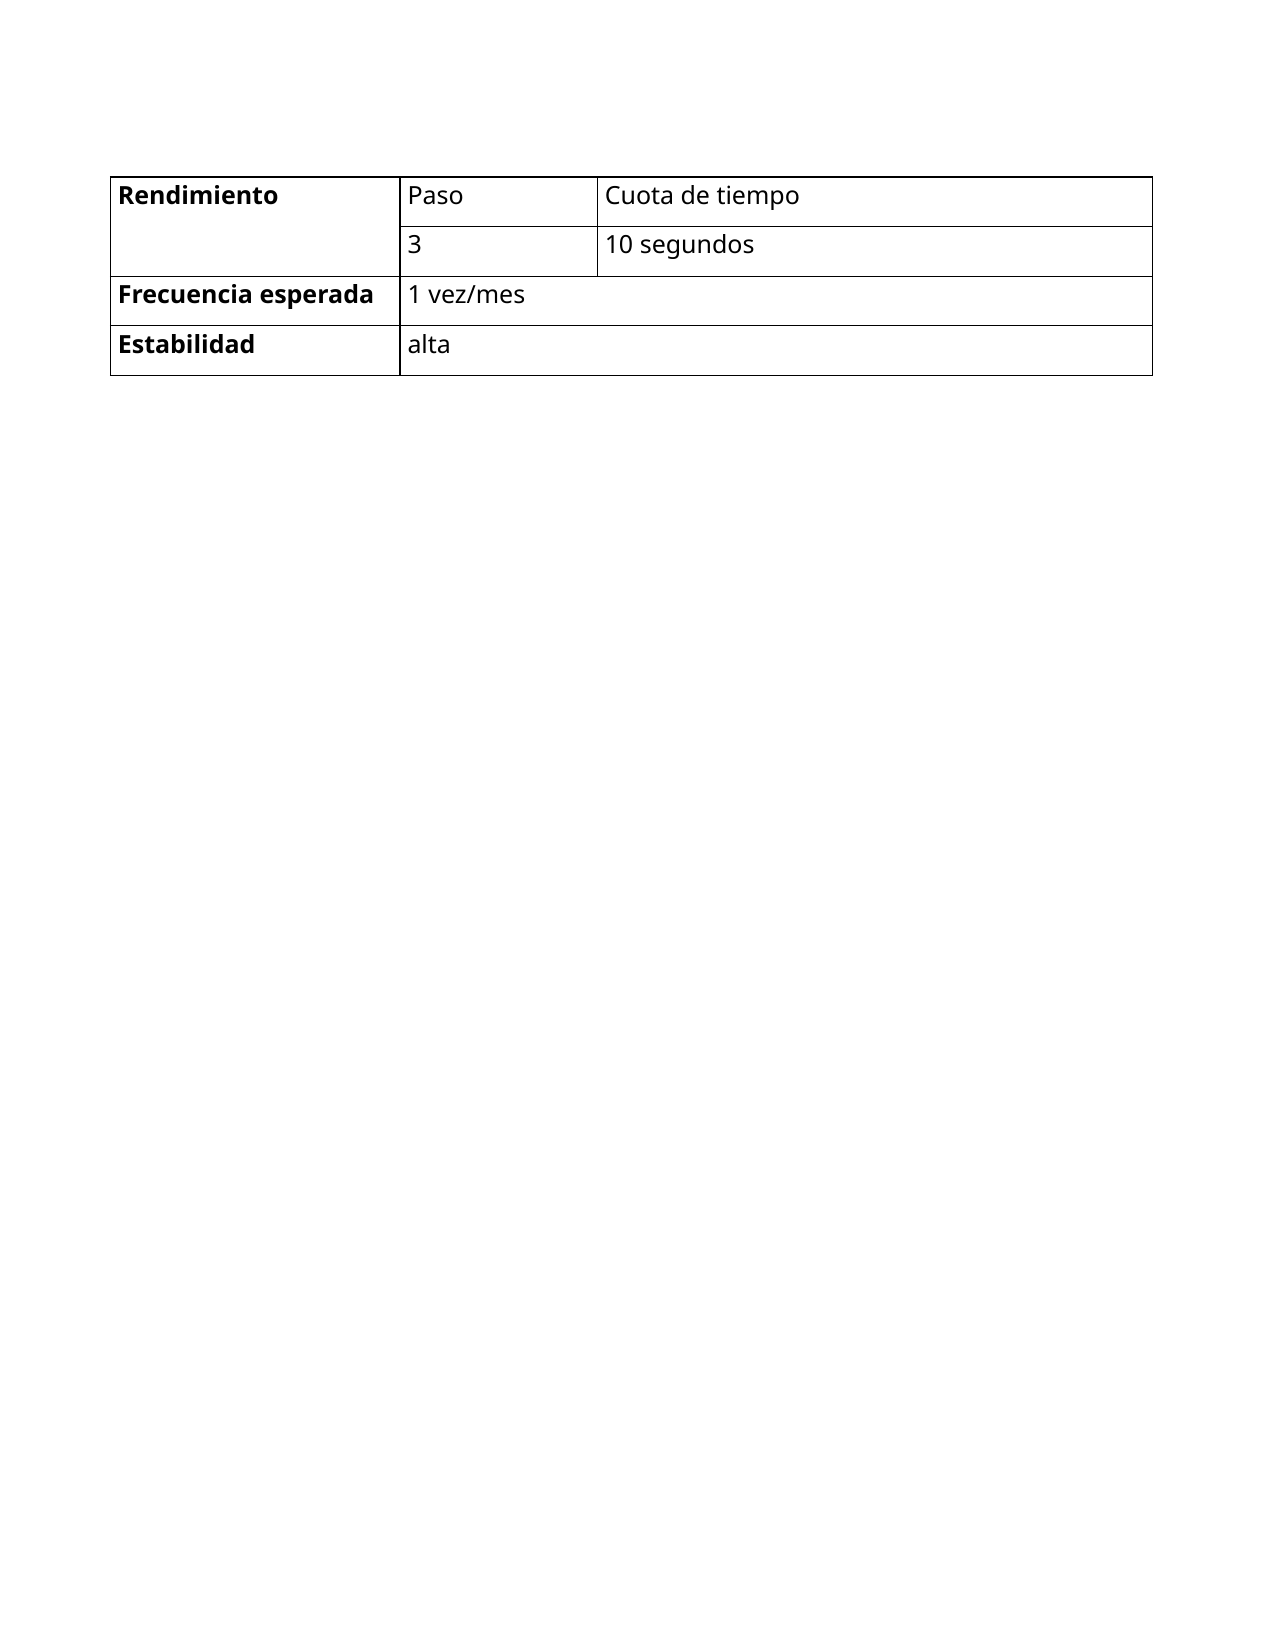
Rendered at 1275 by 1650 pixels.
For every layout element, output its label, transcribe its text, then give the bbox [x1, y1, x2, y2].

table_cell Cuota de tiempo [598, 178, 1152, 226]
table_cell Rendimiento [111, 178, 399, 276]
table_cell 10 segundos [598, 227, 1152, 276]
table_cell alta [401, 326, 1152, 375]
table_cell Paso [401, 178, 597, 226]
table_cell Frecuencia esperada [111, 277, 399, 325]
table_cell 3 [401, 227, 597, 276]
table_cell Estabilidad [111, 326, 399, 375]
table_cell 1 vez/mes [401, 277, 1152, 325]
